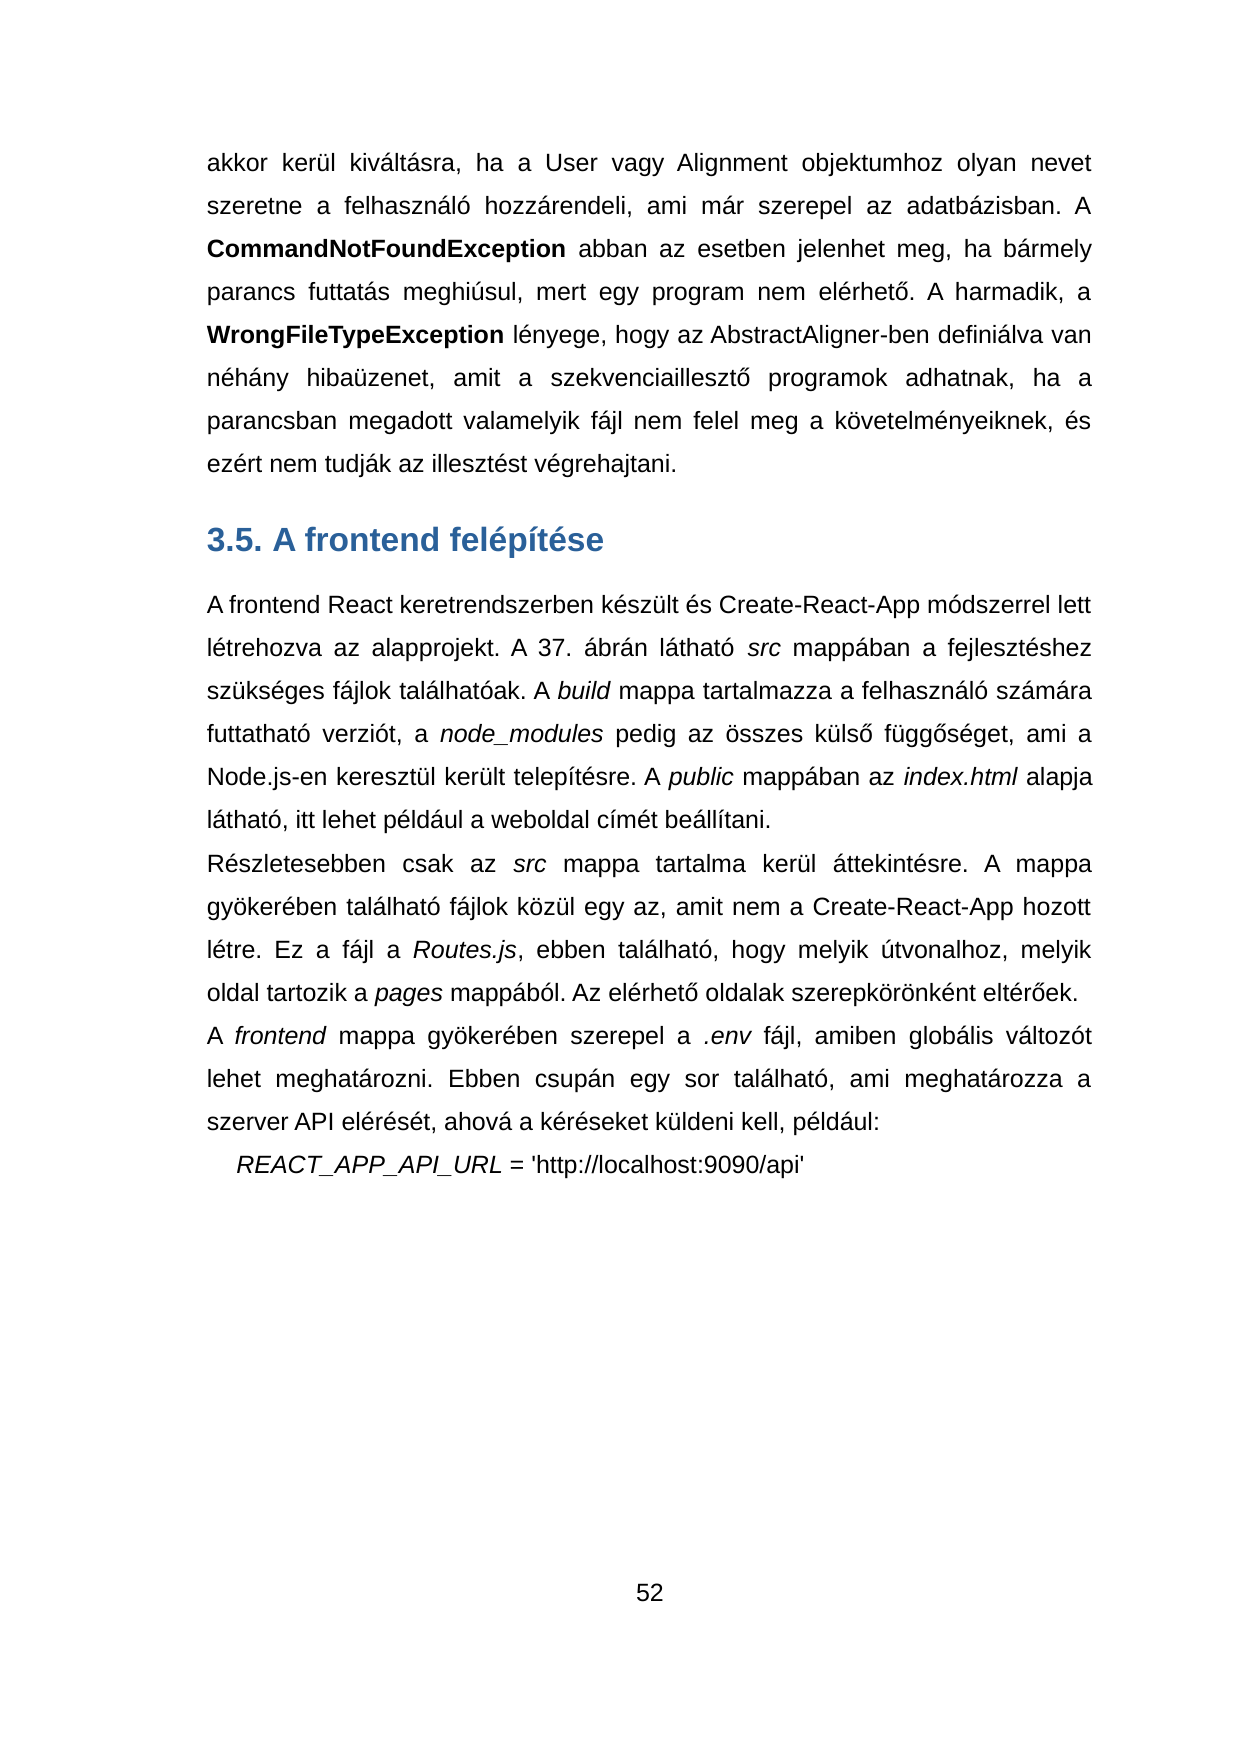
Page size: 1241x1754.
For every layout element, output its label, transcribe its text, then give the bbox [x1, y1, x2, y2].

text akkor kerül kiváltásra, ha a User vagy Alignment objektumhoz olyan nevet szeretne a felhasználó hozzárendeli, ami már szerepel az adatbázisban. A CommandNotFoundException abban az esetben jelenhet meg, ha bármely parancs futtatás meghiúsul, mert egy program nem elérhető. A harmadik, a WrongFileTypeException lényege, hogy az AbstractAligner-ben definiálva van néhány hibaüzenet, amit a szekvenciaillesztő programok adhatnak, ha a parancsban megadott valamelyik fájl nem felel meg a követelményeiknek, és ezért nem tudják az illesztést végrehajtani. [207, 148, 1093, 478]
subtitle A frontend felépítése [207, 519, 1093, 558]
text REACT_APP_API_URL = 'http://localhost:9090/api' [236, 1150, 1093, 1179]
text Részletesebben csak az src mappa tartalma kerül áttekintésre. A mappa gyökerében található fájlok közül egy az, amit nem a Create-React-App hozott létre. Ez a fájl a Routes.js, ebben található, hogy melyik útvonalhoz, melyik oldal tartozik a pages mappából. Az elérhető oldalak szerepkörönként eltérőek. [207, 848, 1093, 1007]
text A frontend React keretrendszerben készült és Create-React-App módszerrel lett létrehozva az alapprojekt. A 37. ábrán látható src mappában a fejlesztéshez szükséges fájlok találhatóak. A build mappa tartalmazza a felhasználó számára futtatható verziót, a node_modules pedig az összes külső függőséget, ami a Node.js-en keresztül került telepítésre. A public mappában az index.html alapja látható, itt lehet például a weboldal címét beállítani. [207, 590, 1093, 834]
text A frontend mappa gyökerében szerepel a .env fájl, amiben globális változót lehet meghatározni. Ebben csupán egy sor található, ami meghatározza a szerver API elérését, ahová a kéréseket küldeni kell, például: [207, 1021, 1093, 1136]
